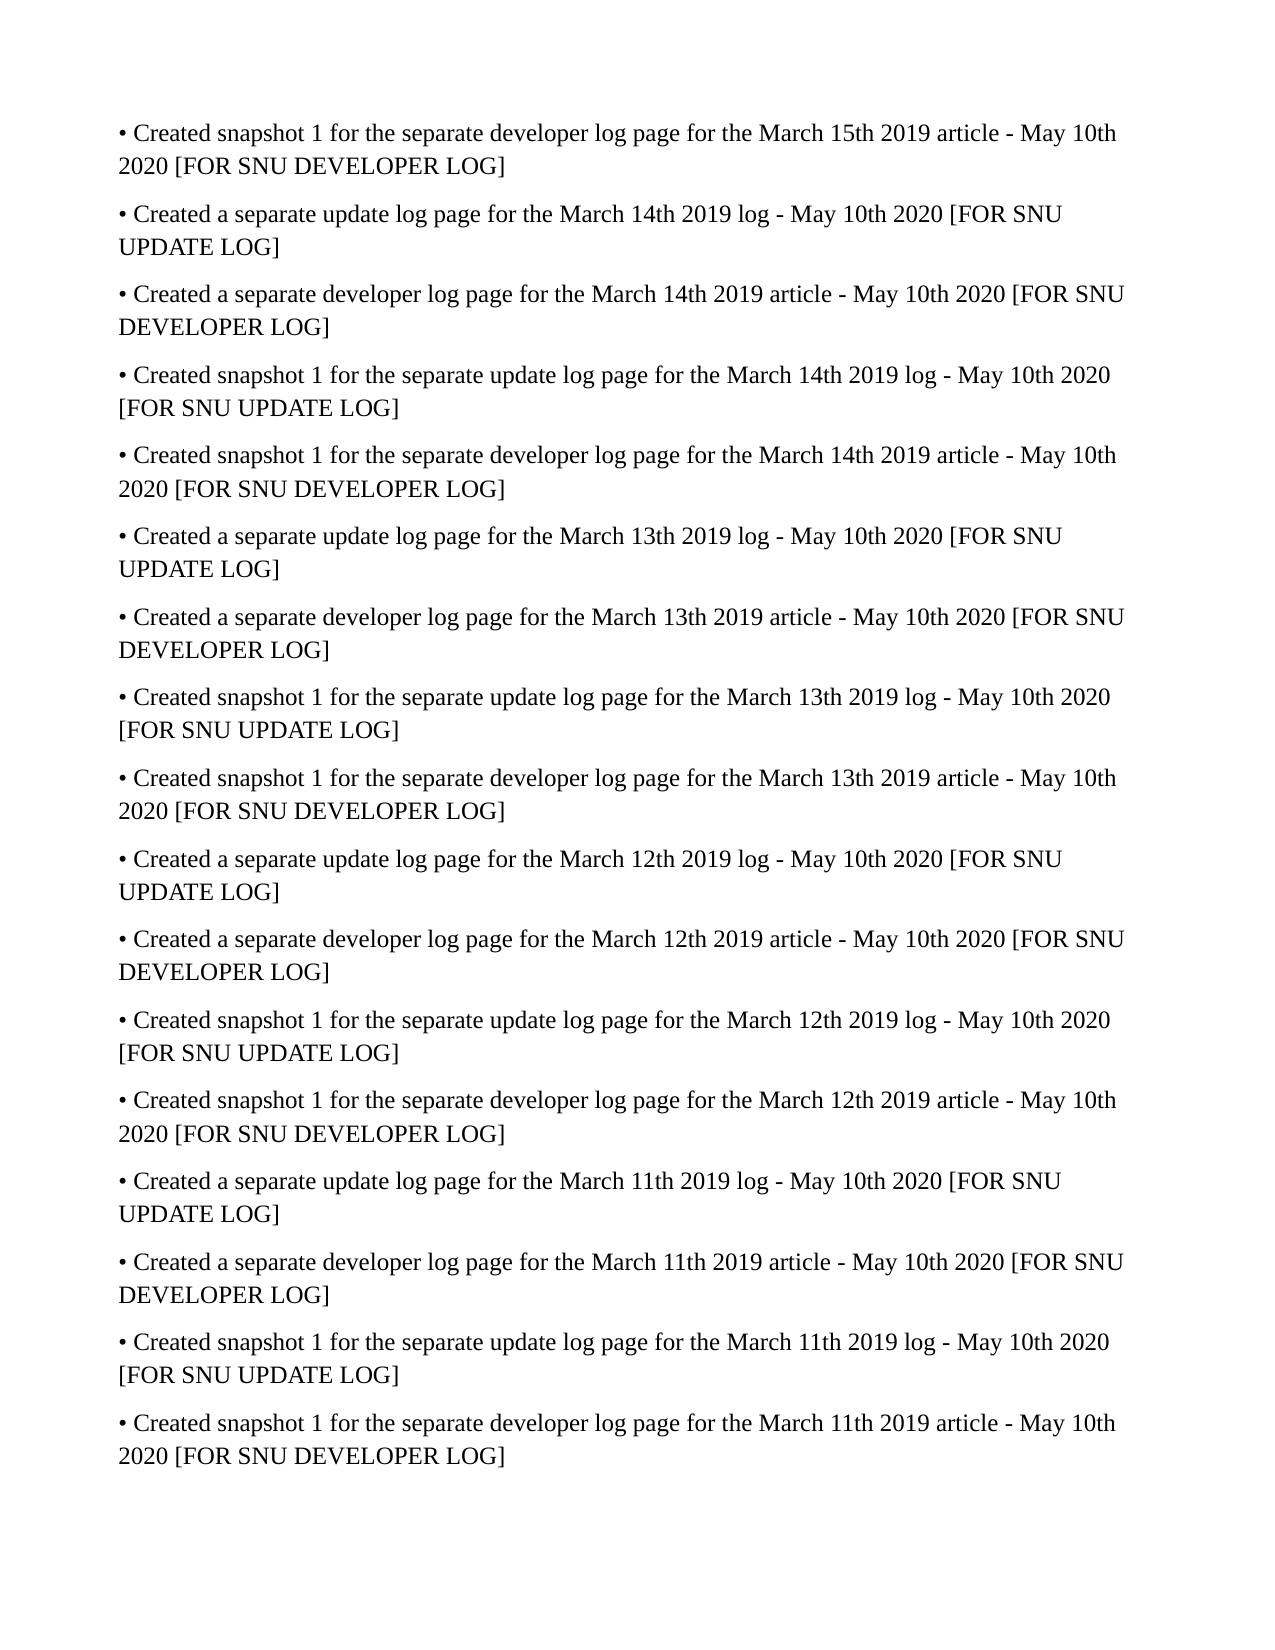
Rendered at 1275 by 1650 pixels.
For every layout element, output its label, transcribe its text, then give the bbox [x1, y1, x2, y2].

text • Created a separate update log page for the March 13th 2019 log - May 10th 2020 [FOR SNU UPDATE LOG] [118, 521, 1157, 583]
text • Created a separate developer log page for the March 13th 2019 article - May 10th 2020 [FOR SNU DEVELOPER LOG] [118, 602, 1157, 664]
text • Created snapshot 1 for the separate update log page for the March 13th 2019 log - May 10th 2020 [FOR SNU UPDATE LOG] [118, 682, 1157, 744]
text • Created a separate developer log page for the March 11th 2019 article - May 10th 2020 [FOR SNU DEVELOPER LOG] [118, 1247, 1157, 1309]
text • Created a separate developer log page for the March 14th 2019 article - May 10th 2020 [FOR SNU DEVELOPER LOG] [118, 279, 1157, 341]
text • Created snapshot 1 for the separate developer log page for the March 13th 2019 article - May 10th 2020 [FOR SNU DEVELOPER LOG] [118, 763, 1157, 825]
text • Created a separate developer log page for the March 12th 2019 article - May 10th 2020 [FOR SNU DEVELOPER LOG] [118, 924, 1157, 986]
text • Created a separate update log page for the March 11th 2019 log - May 10th 2020 [FOR SNU UPDATE LOG] [118, 1166, 1157, 1228]
text • Created snapshot 1 for the separate developer log page for the March 11th 2019 article - May 10th 2020 [FOR SNU DEVELOPER LOG] [118, 1408, 1157, 1470]
text • Created a separate update log page for the March 12th 2019 log - May 10th 2020 [FOR SNU UPDATE LOG] [118, 844, 1157, 906]
text • Created a separate update log page for the March 14th 2019 log - May 10th 2020 [FOR SNU UPDATE LOG] [118, 199, 1157, 261]
text • Created snapshot 1 for the separate update log page for the March 12th 2019 log - May 10th 2020 [FOR SNU UPDATE LOG] [118, 1005, 1157, 1067]
text • Created snapshot 1 for the separate developer log page for the March 15th 2019 article - May 10th 2020 [FOR SNU DEVELOPER LOG] [118, 118, 1157, 180]
text • Created snapshot 1 for the separate developer log page for the March 14th 2019 article - May 10th 2020 [FOR SNU DEVELOPER LOG] [118, 441, 1157, 502]
text • Created snapshot 1 for the separate developer log page for the March 12th 2019 article - May 10th 2020 [FOR SNU DEVELOPER LOG] [118, 1086, 1157, 1147]
text • Created snapshot 1 for the separate update log page for the March 11th 2019 log - May 10th 2020 [FOR SNU UPDATE LOG] [118, 1327, 1157, 1389]
text • Created snapshot 1 for the separate update log page for the March 14th 2019 log - May 10th 2020 [FOR SNU UPDATE LOG] [118, 360, 1157, 422]
